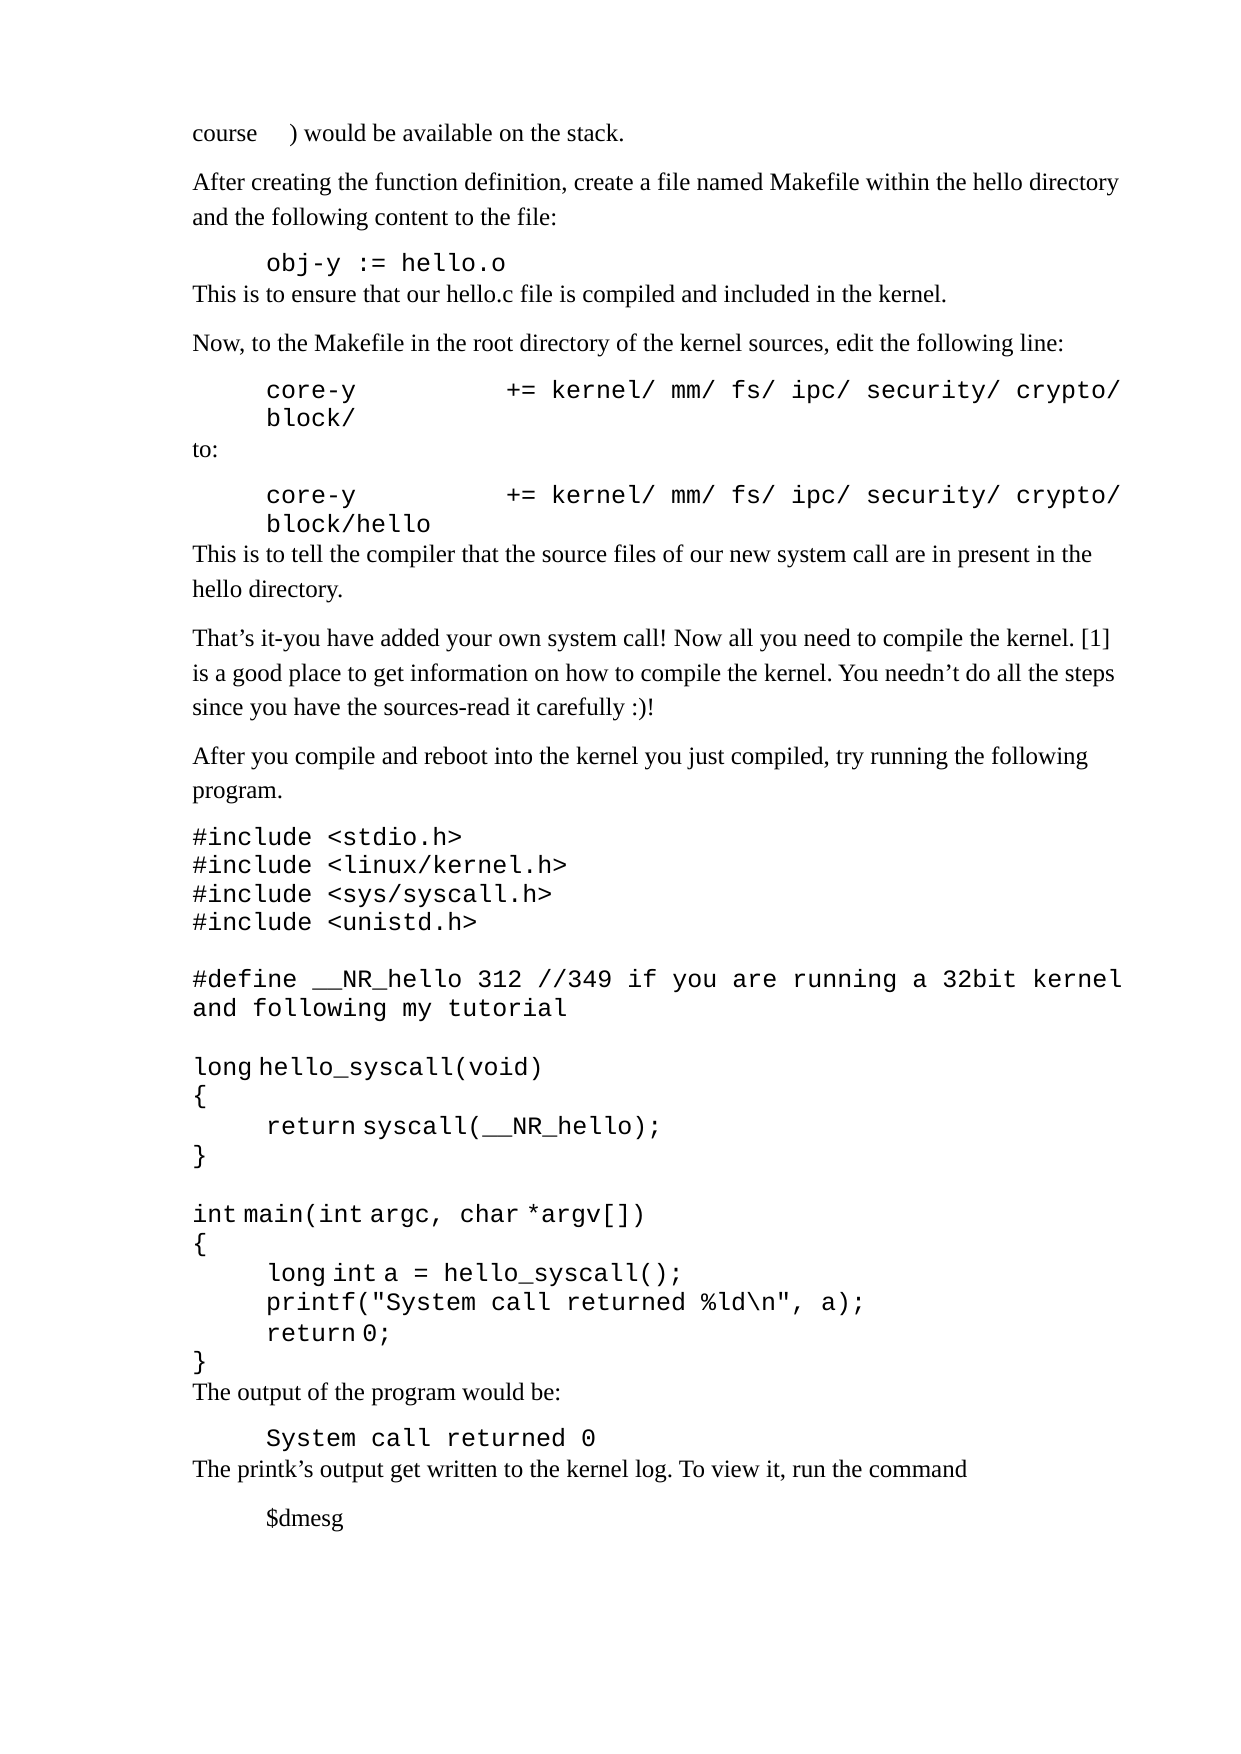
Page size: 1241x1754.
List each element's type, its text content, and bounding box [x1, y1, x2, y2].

text } [192, 1348, 1122, 1377]
text to: [192, 434, 1122, 463]
text System call returned 0 [192, 1426, 1122, 1454]
text #include <linux/kernel.h> [192, 853, 1122, 881]
text } [192, 1142, 1122, 1171]
text core-y += kernel/ mm/ fs/ ipc/ security/ crypto/ block/hello [266, 483, 1122, 539]
text printf("System call returned %ld\n", a); [192, 1289, 1122, 1318]
text return syscall(__NR_hello); [192, 1111, 1122, 1142]
text The output of the program would be: [192, 1377, 1122, 1406]
text course 🙂 ) would be available on the stack. [192, 118, 1122, 147]
text obj-y := hello.o [192, 251, 1122, 279]
text int main(int argc, char *argv[]) [192, 1199, 1122, 1230]
text After you compile and reboot into the kernel you just compiled, try running the following program. [192, 741, 1122, 804]
text long int a = hello_syscall(); [192, 1258, 1122, 1289]
text The printk’s output get written to the kernel log. To view it, run the command [192, 1454, 1122, 1483]
text core-y += kernel/ mm/ fs/ ipc/ security/ crypto/ block/ [266, 377, 1122, 434]
text That’s it-you have added your own system call! Now all you need to compile the kernel. [1] is a good place to get information on how to compile the kernel. You needn’t do all the steps since you have the sources-read it carefully :)! [192, 623, 1122, 721]
text #include <unistd.h> [192, 910, 1122, 938]
text $dmesg [192, 1503, 1122, 1532]
text After creating the function definition, create a file named Makefile within the hello directory and the following content to the file: [192, 167, 1122, 230]
text Now, to the Makefile in the root directory of the kernel sources, edit the following line: [192, 328, 1122, 357]
text { [192, 1230, 1122, 1258]
text return 0; [192, 1318, 1122, 1348]
text { [192, 1083, 1122, 1111]
text #define __NR_hello 312 //349 if you are running a 32bit kernel and following my tutorial [192, 967, 1122, 1023]
text long hello_syscall(void) [192, 1052, 1122, 1083]
text This is to tell the compiler that the source files of our new system call are in present in the hello directory. [192, 539, 1122, 603]
text #include <sys/syscall.h> [192, 881, 1122, 910]
text #include <stdio.h> [192, 825, 1122, 853]
text This is to ensure that our hello.c file is compiled and included in the kernel. [192, 279, 1122, 308]
